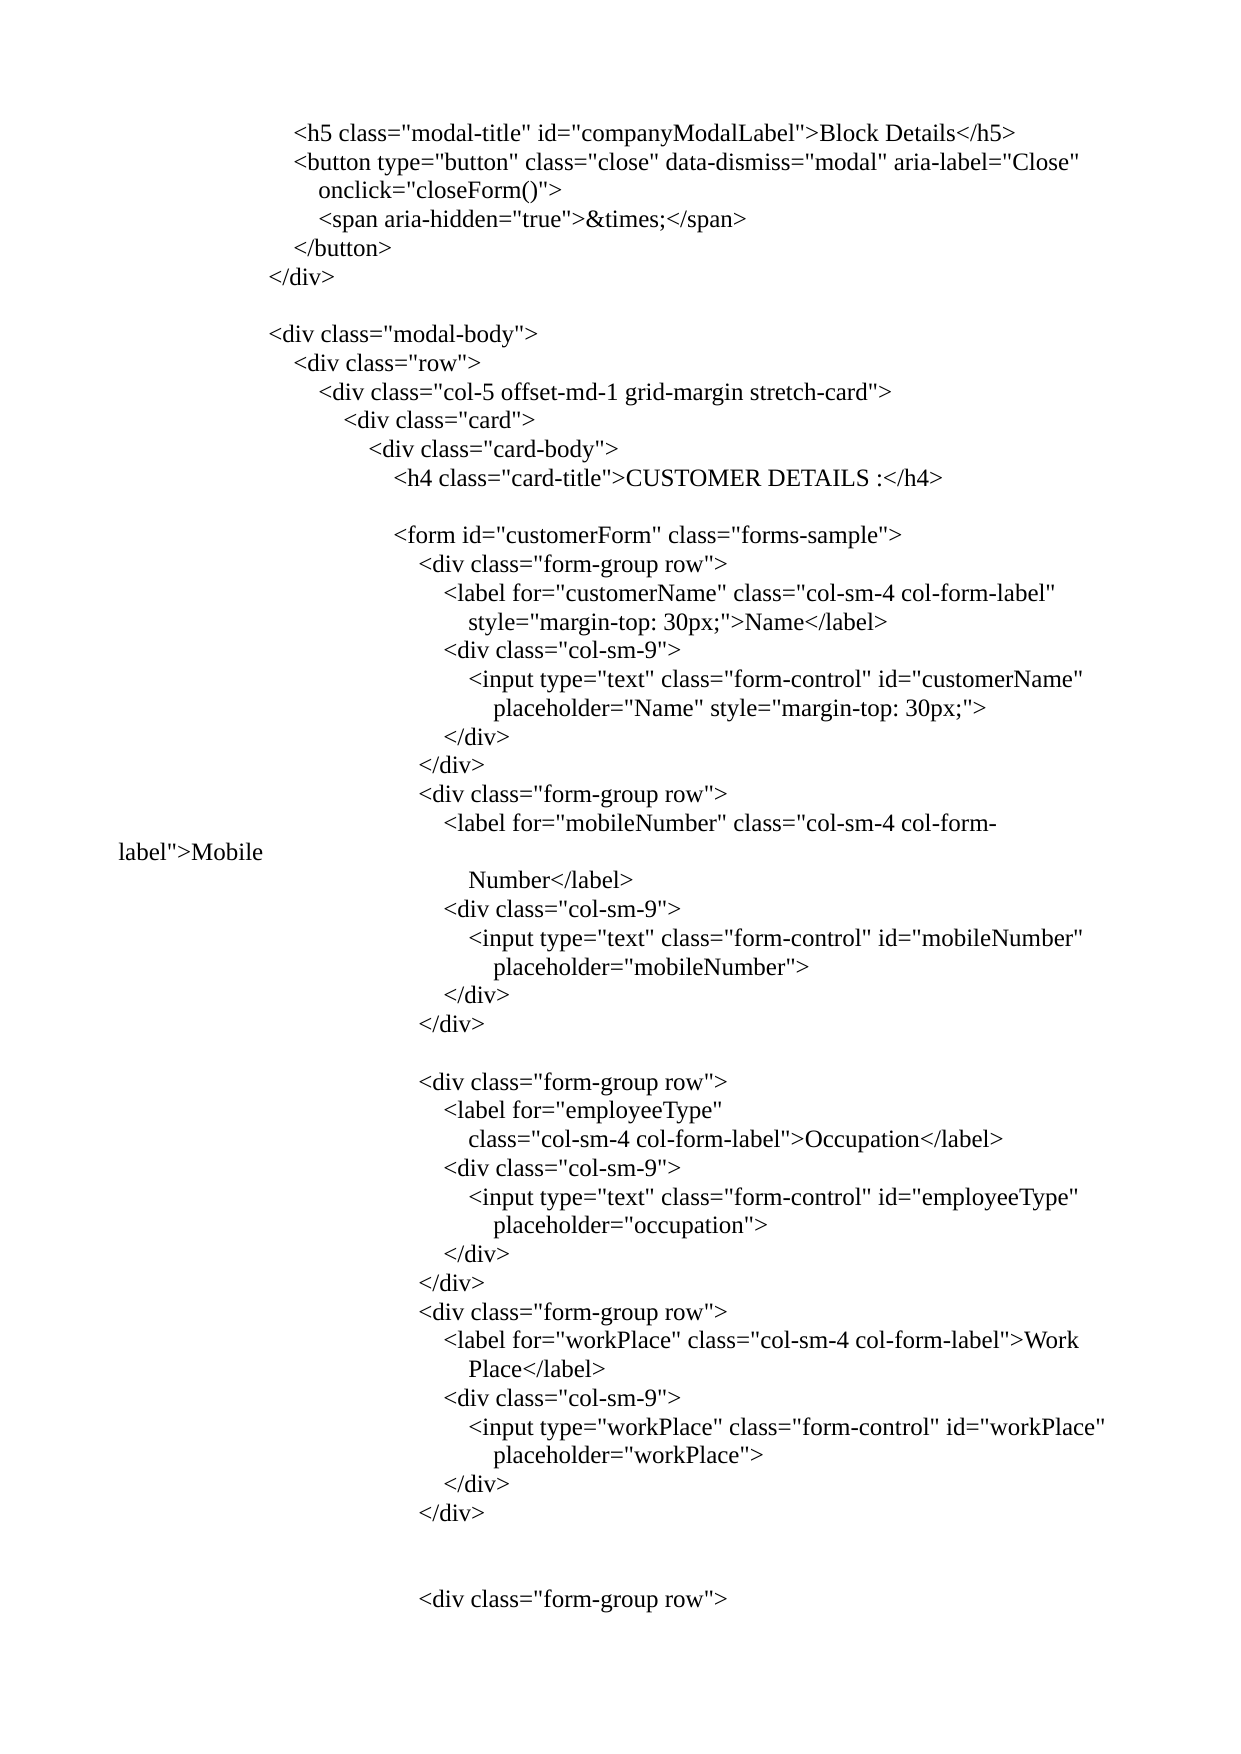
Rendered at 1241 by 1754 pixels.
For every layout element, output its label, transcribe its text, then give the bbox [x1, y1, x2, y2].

text <div class="form-group row"> [118, 1297, 1122, 1326]
text Number</label> [118, 866, 1122, 894]
text </div> [118, 722, 1122, 751]
text </div> [118, 1009, 1122, 1038]
text <div class="row"> [118, 348, 1122, 377]
text <label for="mobileNumber" class="col-sm-4 col-form-label">Mobile [118, 808, 1122, 866]
text <div class="form-group row"> [118, 1067, 1122, 1096]
text <div class="card-body"> [118, 434, 1122, 463]
text <div class="col-sm-9"> [118, 636, 1122, 664]
text </div> [118, 1239, 1122, 1268]
text placeholder="Name" style="margin-top: 30px;"> [118, 693, 1122, 722]
text </div> [118, 1268, 1122, 1297]
text </div> [118, 1498, 1122, 1527]
text <div class="col-5 offset-md-1 grid-margin stretch-card"> [118, 377, 1122, 406]
text <button type="button" class="close" data-dismiss="modal" aria-label="Close" [118, 147, 1122, 176]
text <input type="text" class="form-control" id="employeeType" [118, 1182, 1122, 1211]
text <input type="text" class="form-control" id="mobileNumber" [118, 923, 1122, 952]
text <input type="workPlace" class="form-control" id="workPlace" [118, 1412, 1122, 1441]
text </div> [118, 751, 1122, 779]
text style="margin-top: 30px;">Name</label> [118, 607, 1122, 636]
text <div class="modal-body"> [118, 319, 1122, 348]
text <h4 class="card-title">CUSTOMER DETAILS :</h4> [118, 463, 1122, 492]
text <input type="text" class="form-control" id="customerName" [118, 664, 1122, 693]
text <div class="form-group row"> [118, 779, 1122, 808]
text </button> [118, 233, 1122, 262]
text <h5 class="modal-title" id="companyModalLabel">Block Details</h5> [118, 118, 1122, 147]
text placeholder="mobileNumber"> [118, 952, 1122, 981]
text <form id="customerForm" class="forms-sample"> [118, 521, 1122, 549]
text <label for="workPlace" class="col-sm-4 col-form-label">Work [118, 1326, 1122, 1354]
text placeholder="workPlace"> [118, 1441, 1122, 1469]
text <div class="col-sm-9"> [118, 1153, 1122, 1182]
text </div> [118, 262, 1122, 291]
text </div> [118, 1469, 1122, 1498]
text Place</label> [118, 1354, 1122, 1383]
text <div class="form-group row"> [118, 549, 1122, 578]
text onclick="closeForm()"> [118, 176, 1122, 204]
text </div> [118, 981, 1122, 1009]
text <div class="col-sm-9"> [118, 1383, 1122, 1412]
text <label for="employeeType" [118, 1096, 1122, 1124]
text <div class="col-sm-9"> [118, 894, 1122, 923]
text <div class="form-group row"> [118, 1584, 1122, 1613]
text <span aria-hidden="true">&times;</span> [118, 204, 1122, 233]
text class="col-sm-4 col-form-label">Occupation</label> [118, 1124, 1122, 1153]
text <div class="card"> [118, 406, 1122, 434]
text <label for="customerName" class="col-sm-4 col-form-label" [118, 578, 1122, 607]
text placeholder="occupation"> [118, 1211, 1122, 1239]
